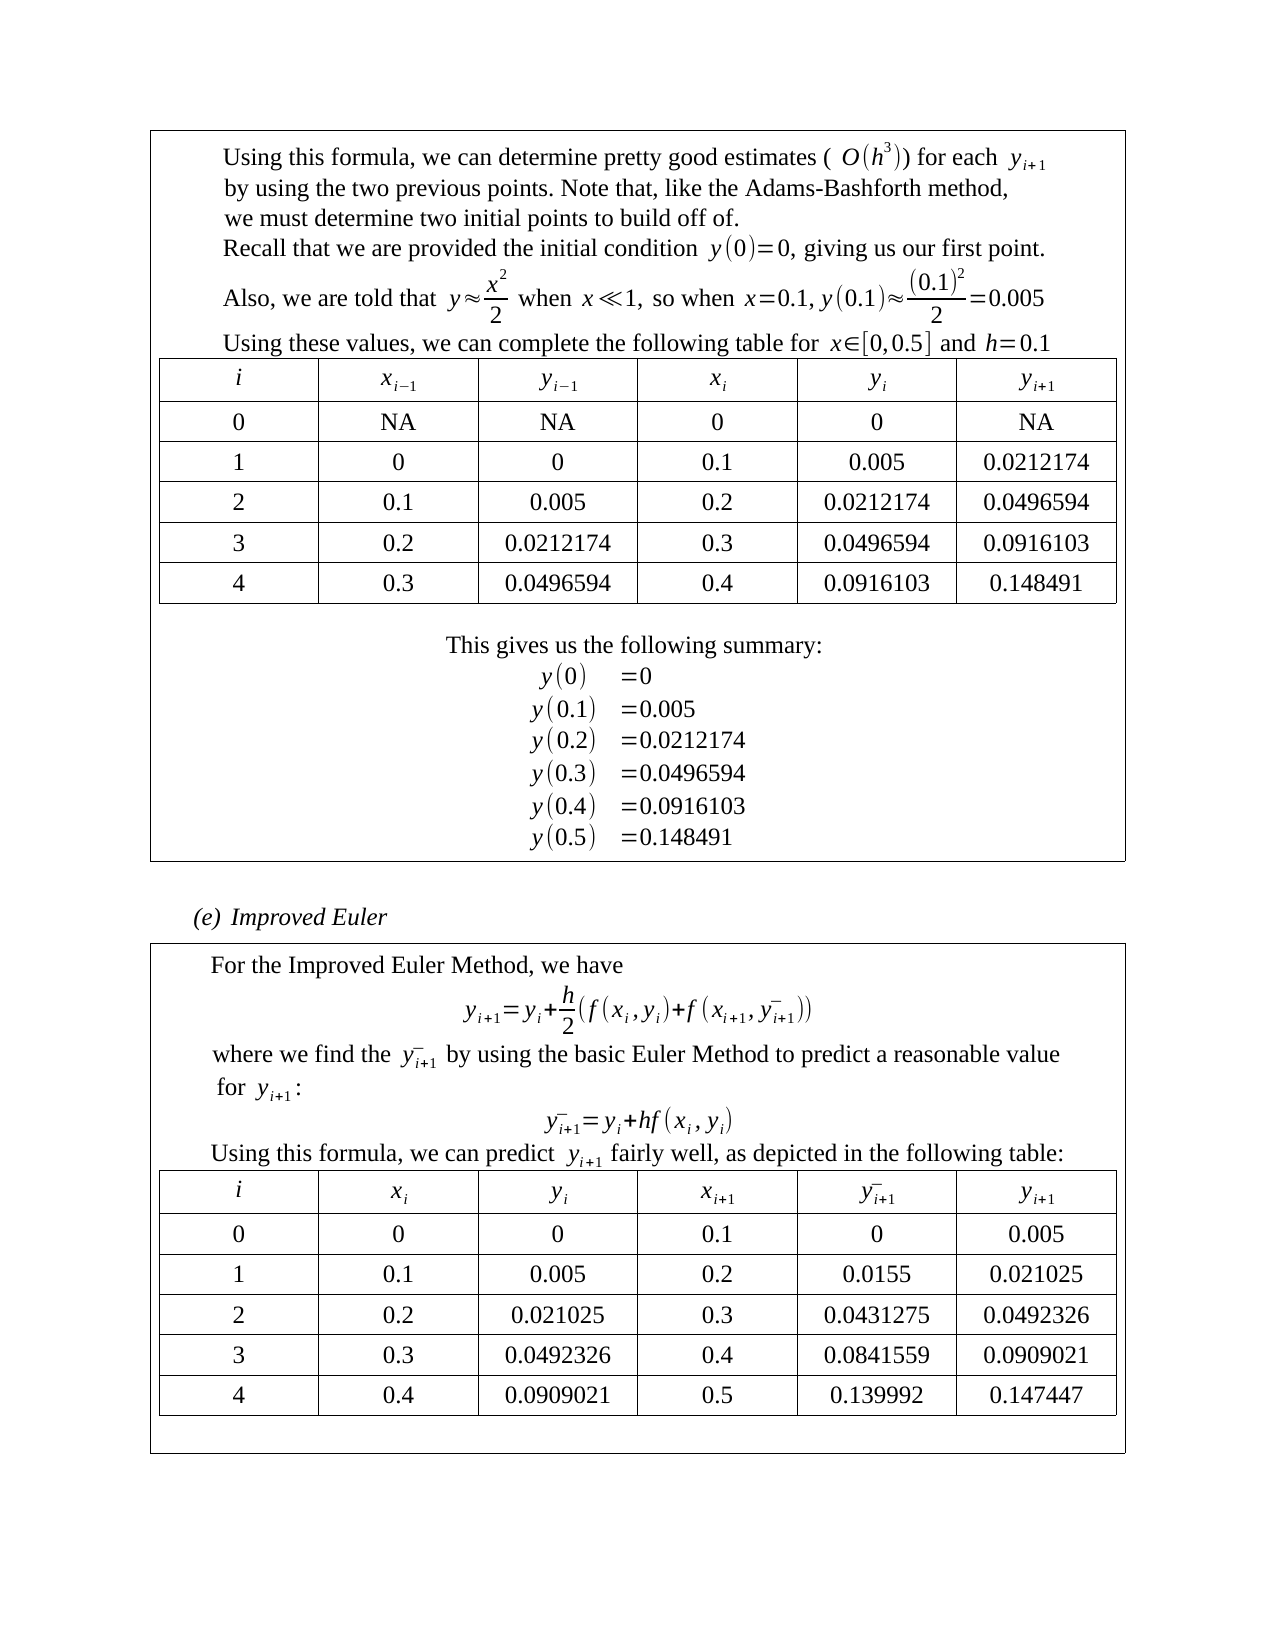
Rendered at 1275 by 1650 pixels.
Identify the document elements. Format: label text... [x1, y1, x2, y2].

table_header [479, 1171, 637, 1213]
table_cell 0.0212174 [798, 482, 956, 522]
table_header [798, 1171, 956, 1213]
table_cell 0 [638, 402, 797, 441]
table_cell 4 [160, 563, 318, 602]
table_cell 0.0841559 [798, 1335, 956, 1374]
table_header [957, 1171, 1116, 1213]
table_cell 0.005 [798, 442, 956, 481]
table_cell 0.0496594 [957, 482, 1116, 522]
table_cell 0.0909021 [479, 1376, 637, 1415]
table_header [798, 359, 956, 401]
table_cell 0.0431275 [798, 1295, 956, 1334]
table_cell 0.2 [319, 1295, 478, 1334]
table_cell 0.005 [479, 1255, 637, 1294]
table_cell 2 [160, 1295, 318, 1334]
table_cell 0.2 [319, 523, 478, 562]
table_cell 0 [798, 1214, 956, 1254]
table_cell 0.0909021 [957, 1335, 1116, 1374]
table_header [160, 359, 318, 401]
table_cell 0.1 [638, 1214, 797, 1254]
table_cell 0 [479, 1214, 637, 1254]
table_header [957, 359, 1116, 401]
table_cell 0.147447 [957, 1376, 1116, 1415]
table_header [638, 1171, 797, 1213]
table_header [638, 359, 797, 401]
table_cell 0.0492326 [957, 1295, 1116, 1334]
table_cell 0.1 [638, 442, 797, 481]
table_header [319, 1171, 478, 1213]
table_cell 0.2 [638, 482, 797, 522]
table_cell 0.005 [957, 1214, 1116, 1254]
table_header [479, 359, 637, 401]
table_cell 0.0212174 [479, 523, 637, 562]
table_cell 0 [160, 402, 318, 441]
table_cell 0 [479, 442, 637, 481]
table_cell 0.139992 [798, 1376, 956, 1415]
table_cell 0.021025 [957, 1255, 1116, 1294]
table_cell 3 [160, 1335, 318, 1374]
table_cell 0.2 [638, 1255, 797, 1294]
table_cell 1 [160, 442, 318, 481]
table_cell 4 [160, 1376, 318, 1415]
table_cell 0.3 [319, 1335, 478, 1374]
table_cell 0 [319, 1214, 478, 1254]
table_cell 3 [160, 523, 318, 562]
table_cell 0.3 [319, 563, 478, 602]
table_cell 0.3 [638, 523, 797, 562]
table_cell 0.0916103 [798, 563, 956, 602]
table_cell 0.1 [319, 1255, 478, 1294]
table_cell 2 [160, 482, 318, 522]
table_cell 0.3 [638, 1295, 797, 1334]
table_cell NA [479, 402, 637, 441]
table_cell 0 [160, 1214, 318, 1254]
table_cell 0.005 [479, 482, 637, 522]
table_cell NA [319, 402, 478, 441]
table_cell 0.148491 [957, 563, 1116, 602]
table_cell 0.1 [319, 482, 478, 522]
table_cell 0.0496594 [479, 563, 637, 602]
table_cell 0.0212174 [957, 442, 1116, 481]
list Improved Euler [193, 902, 1157, 931]
table_cell 0 [798, 402, 956, 441]
table_cell 0.0916103 [957, 523, 1116, 562]
table_cell NA [957, 402, 1116, 441]
table_cell 0.0492326 [479, 1335, 637, 1374]
table_cell 0.4 [638, 1335, 797, 1374]
table_cell 0.5 [638, 1376, 797, 1415]
table_header [319, 359, 478, 401]
table_cell 0.4 [638, 563, 797, 602]
table_cell 0.0155 [798, 1255, 956, 1294]
table_cell 0.4 [319, 1376, 478, 1415]
table_cell 0 [319, 442, 478, 481]
table_header [160, 1171, 318, 1213]
table_cell 0.021025 [479, 1295, 637, 1334]
table_cell 1 [160, 1255, 318, 1294]
table_cell 0.0496594 [798, 523, 956, 562]
